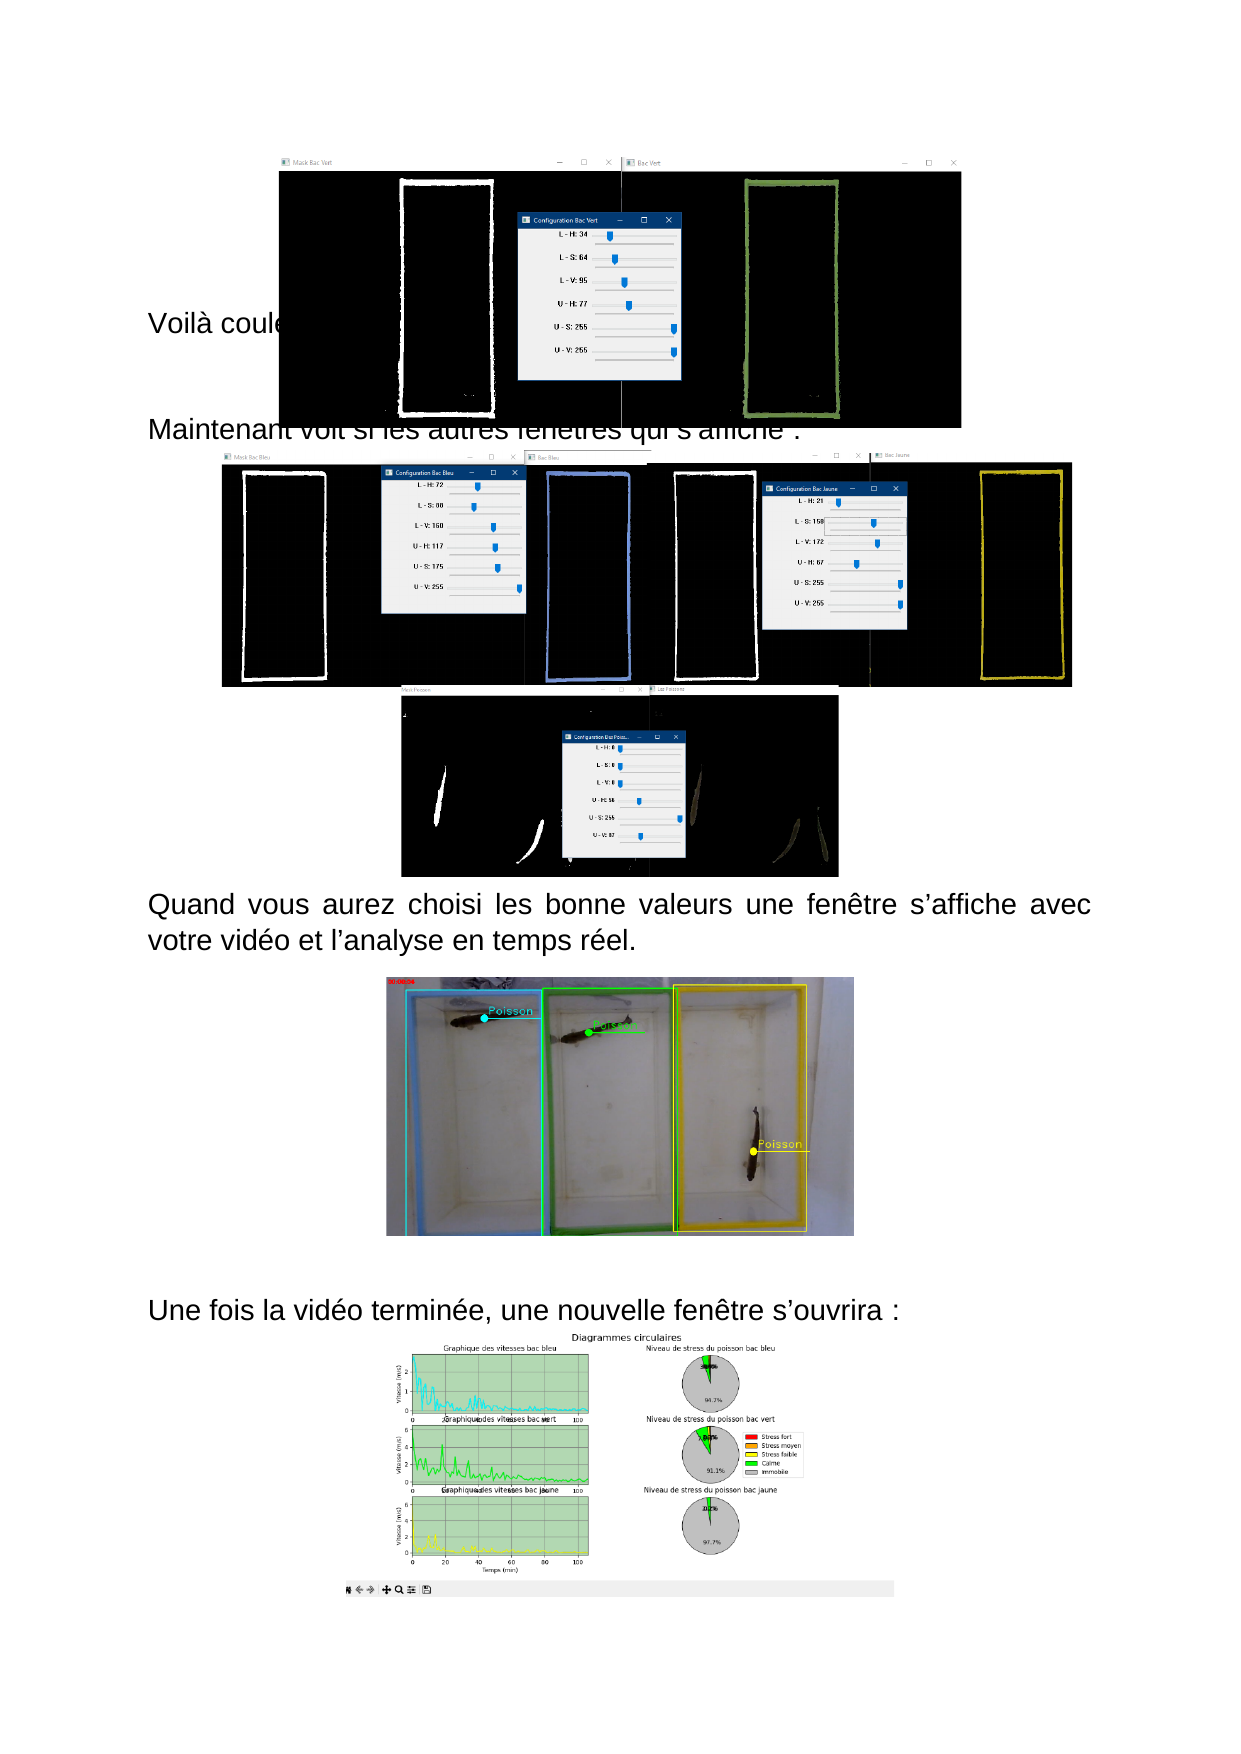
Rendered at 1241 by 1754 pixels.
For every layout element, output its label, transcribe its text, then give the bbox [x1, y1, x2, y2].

text Voilà couleurs verte isolé ! [148, 306, 278, 339]
text Maintenant voit si les autres fenêtres qui s’affiche : [644, 412, 1093, 445]
text Quand vous aurez choisi les bonne valeurs une fenêtre s’affiche avec votre vidéo et l’analyse en temps réel. [148, 887, 1093, 957]
picture [386, 977, 854, 1236]
picture [278, 157, 962, 428]
picture [346, 1331, 895, 1597]
text Une fois la vidéo terminée, une nouvelle fenêtre s’ouvrira : [148, 1293, 1093, 1326]
text Voilà couleurs verte isolé ! [962, 306, 1093, 339]
text Maintenant voit si les autres fenêtres qui s’affiche : [148, 412, 642, 445]
picture [221, 450, 1073, 877]
